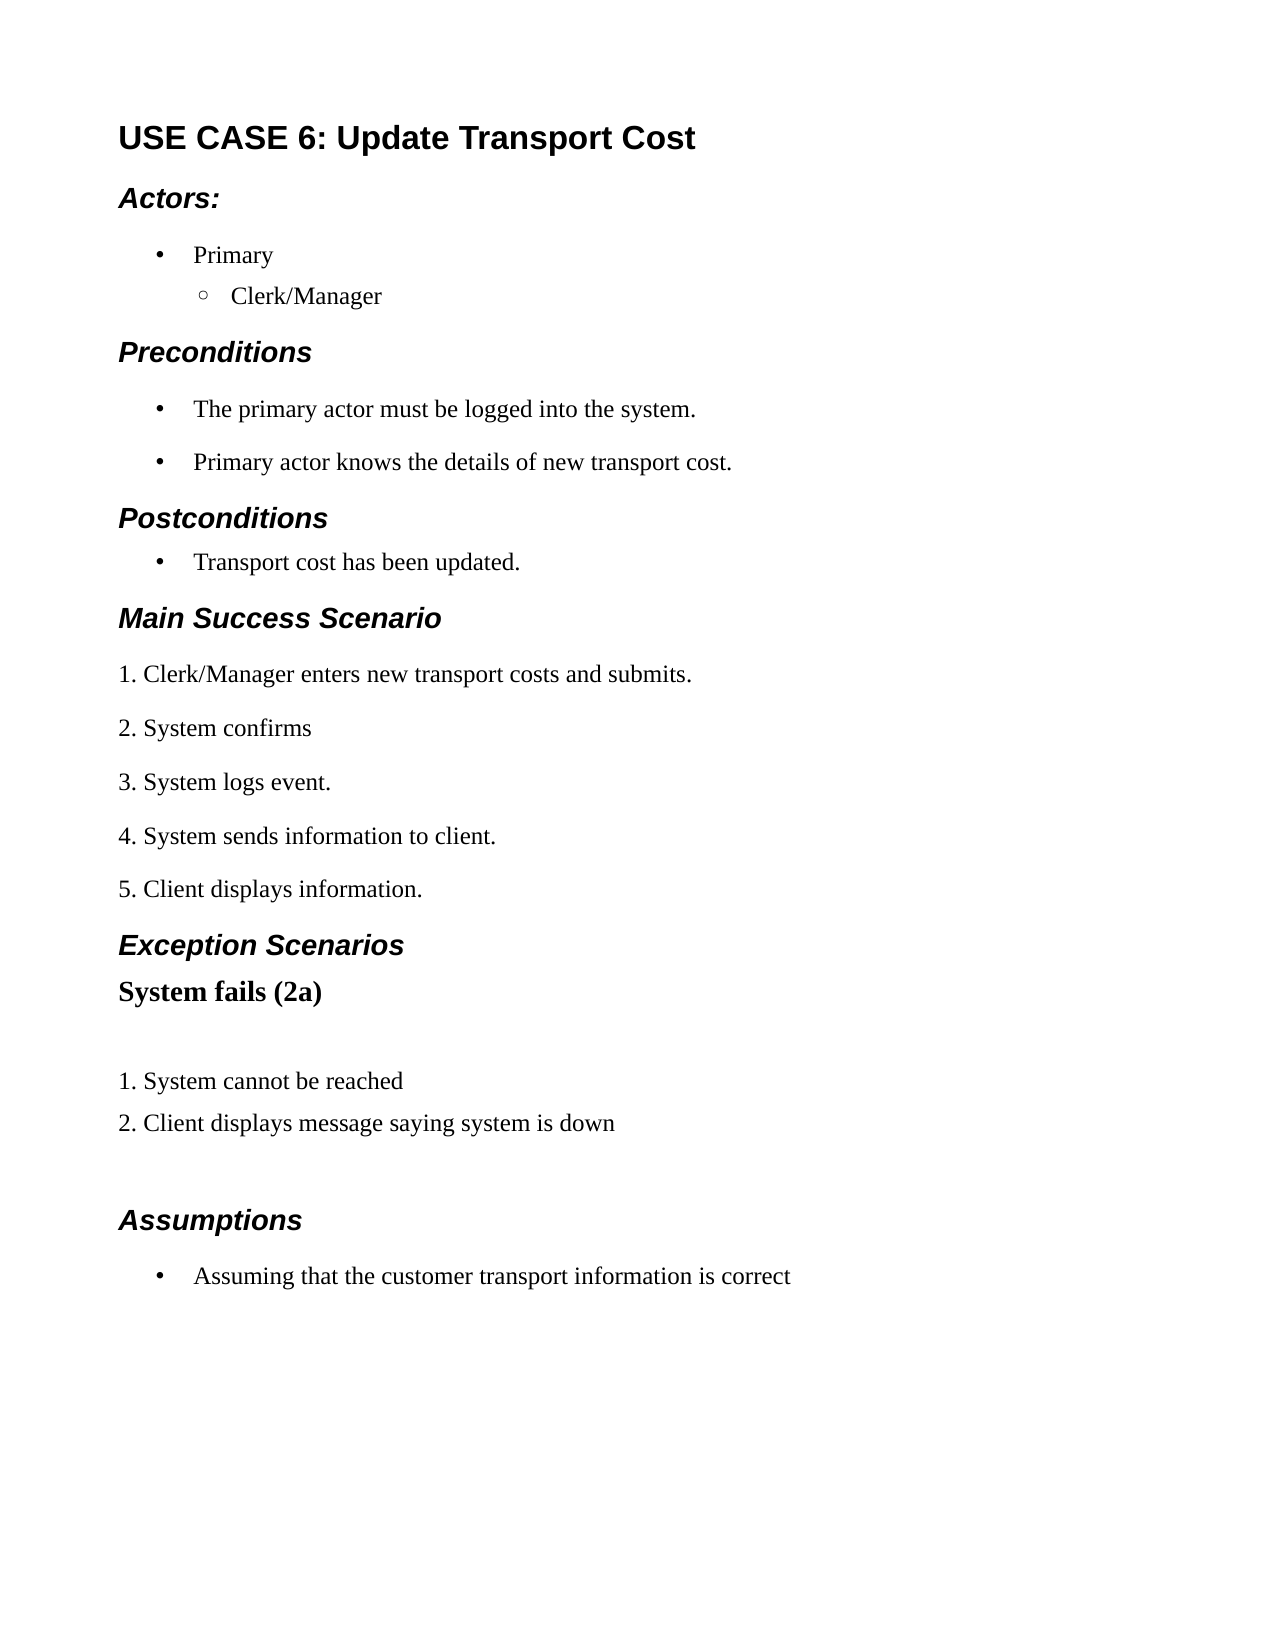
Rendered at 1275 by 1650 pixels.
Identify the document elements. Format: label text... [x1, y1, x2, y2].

subtitle The primary actor must be logged into the system. [156, 394, 1157, 422]
subtitle USE CASE 6: Update Transport Cost [118, 118, 1157, 157]
subtitle Primary [156, 240, 1157, 269]
subtitle 5. Client displays information. [118, 874, 1157, 903]
subtitle Exception Scenarios [118, 928, 1157, 962]
subtitle Assuming that the customer transport information is correct [156, 1261, 1157, 1290]
text 2. Client displays message saying system is down [118, 1108, 1157, 1136]
subtitle Actors: [118, 182, 1157, 215]
subtitle Preconditions [118, 335, 1157, 369]
list Transport cost has been updated. [156, 547, 1157, 576]
subtitle Assumptions [118, 1203, 1157, 1236]
subtitle Main Success Scenario [118, 601, 1157, 634]
text 1. System cannot be reached [118, 1066, 1157, 1095]
subtitle Primary actor knows the details of new transport cost. [156, 447, 1157, 476]
subtitle 1. Clerk/Manager enters new transport costs and submits. [118, 659, 1157, 688]
subtitle Postconditions [118, 501, 1157, 535]
list Clerk/Manager [193, 281, 1157, 310]
subtitle 4. System sends information to client. [118, 821, 1157, 849]
subtitle 3. System logs event. [118, 767, 1157, 796]
subtitle 2. System confirms [118, 713, 1157, 742]
text System fails (2a) [118, 974, 1157, 1008]
